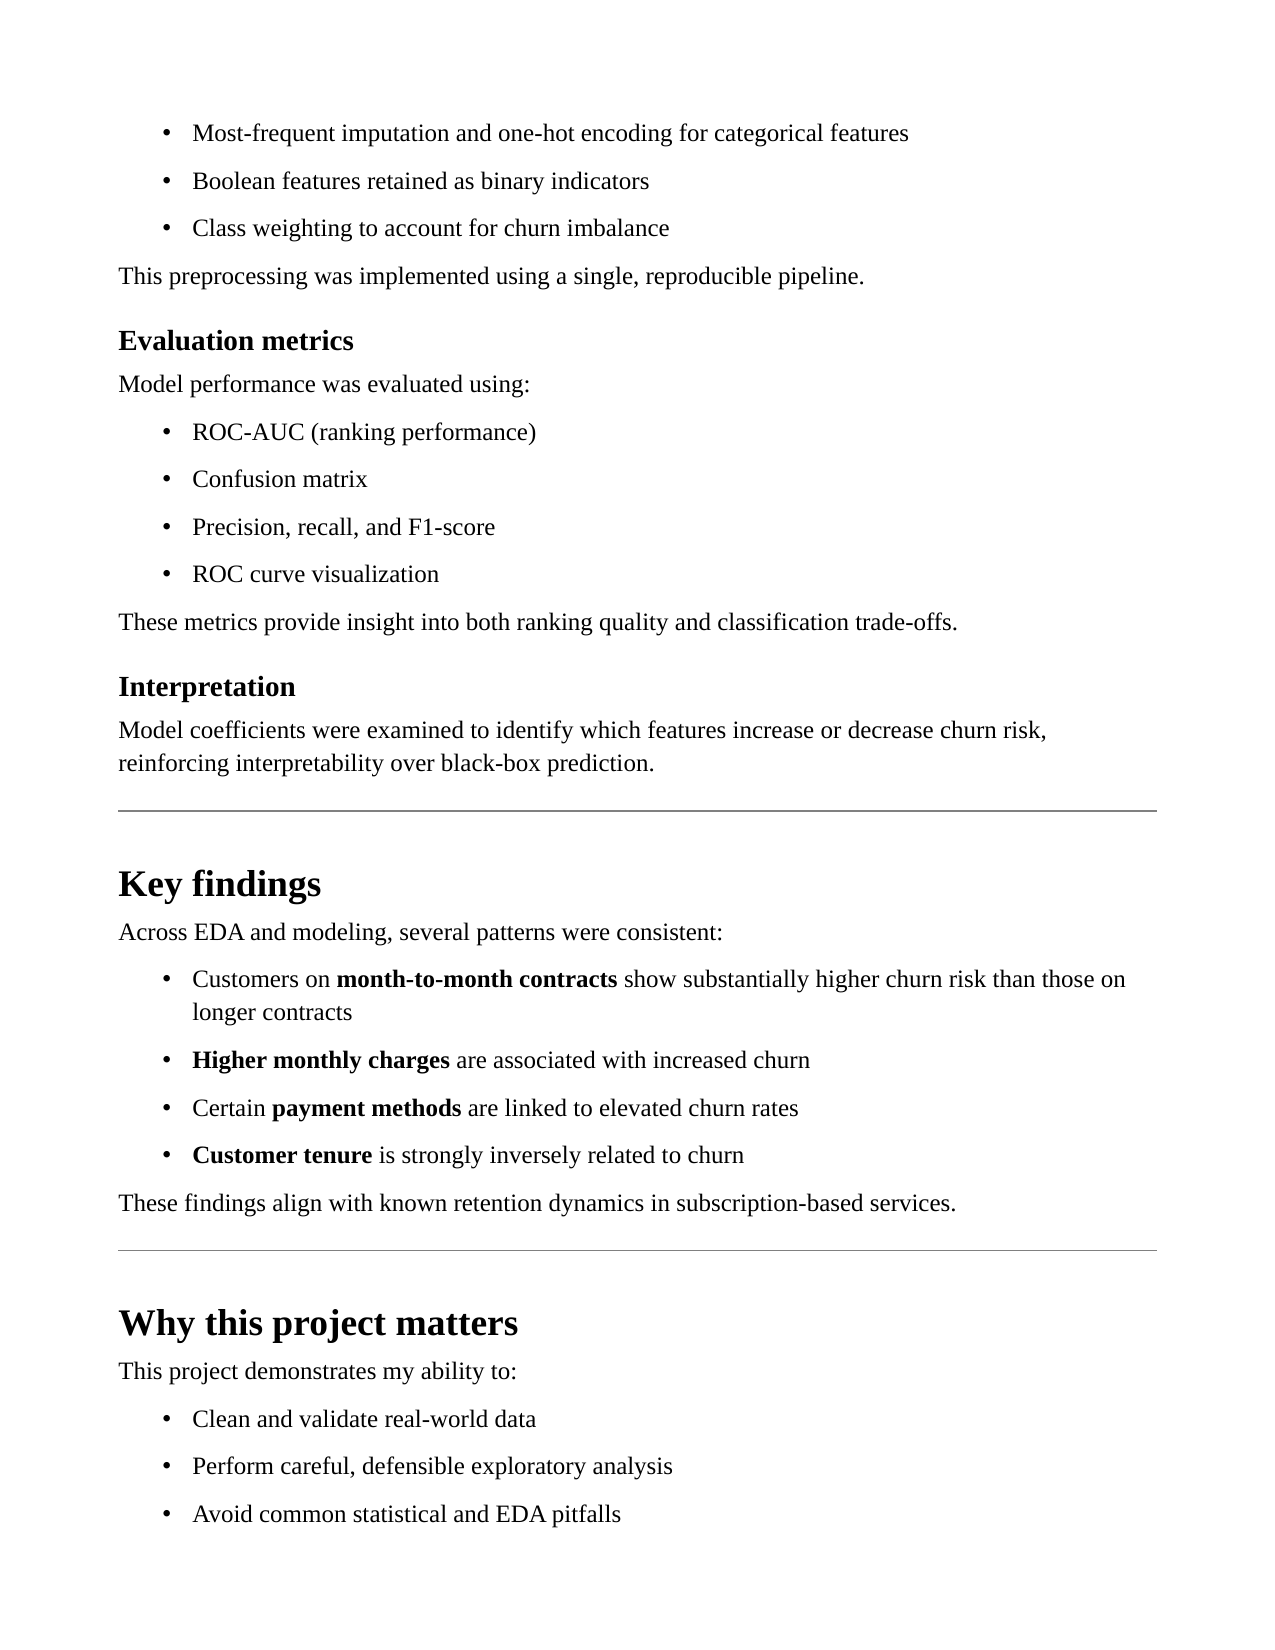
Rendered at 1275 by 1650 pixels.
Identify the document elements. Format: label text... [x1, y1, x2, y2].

list Certain payment methods are linked to elevated churn rates [162, 1093, 1157, 1121]
subtitle Evaluation metrics [118, 323, 1157, 357]
text These metrics provide insight into both ranking quality and classification trade-offs. [118, 607, 1157, 636]
list Confusion matrix [162, 464, 1157, 493]
text Model performance was evaluated using: [118, 369, 1157, 398]
text This project demonstrates my ability to: [118, 1356, 1157, 1385]
list Boolean features retained as binary indicators [162, 166, 1157, 194]
subtitle Key findings [118, 861, 1157, 904]
list Class weighting to account for churn imbalance [162, 213, 1157, 242]
list Precision, recall, and F1-score [162, 512, 1157, 541]
text Across EDA and modeling, several patterns were consistent: [118, 917, 1157, 946]
list ROC curve visualization [162, 559, 1157, 588]
list Higher monthly charges are associated with increased churn [162, 1045, 1157, 1074]
list Customer tenure is strongly inversely related to churn [162, 1140, 1157, 1169]
text These findings align with known retention dynamics in subscription-based services. [118, 1188, 1157, 1217]
subtitle Interpretation [118, 669, 1157, 703]
list ROC-AUC (ranking performance) [162, 417, 1157, 446]
list Customers on month-to-month contracts show substantially higher churn risk than those on longer contracts [162, 964, 1157, 1026]
text This preprocessing was implemented using a single, reproducible pipeline. [118, 261, 1157, 290]
list Most-frequent imputation and one-hot encoding for categorical features [162, 118, 1157, 147]
subtitle Why this project matters [118, 1301, 1157, 1344]
list Perform careful, defensible exploratory analysis [162, 1451, 1157, 1480]
list Clean and validate real-world data [162, 1404, 1157, 1432]
list Avoid common statistical and EDA pitfalls [162, 1499, 1157, 1528]
text Model coefficients were examined to identify which features increase or decrease churn risk, reinforcing interpretability over black-box prediction. [118, 715, 1157, 777]
